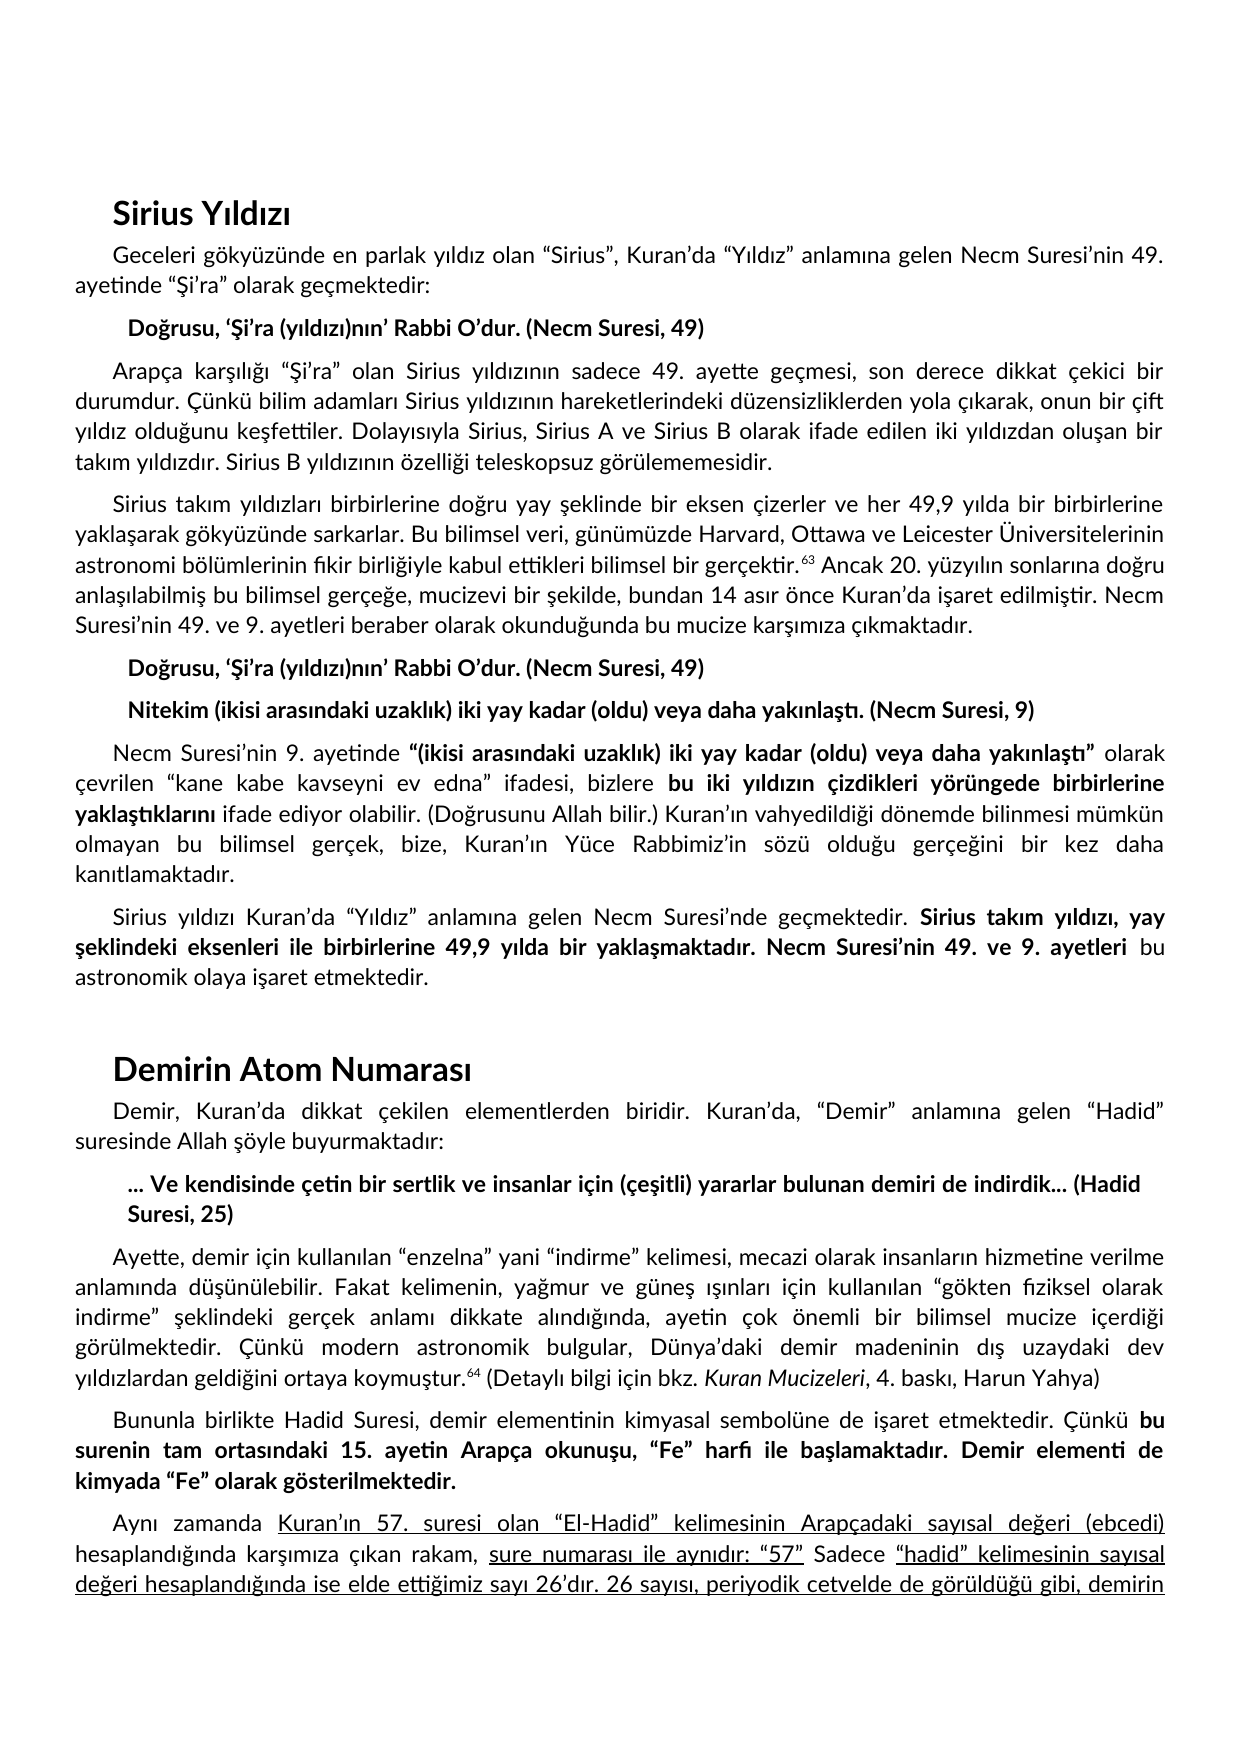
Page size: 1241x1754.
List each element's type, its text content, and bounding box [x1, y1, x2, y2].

text Sirius takım yıldızları birbirlerine doğru yay şeklinde bir eksen çizerler ve her 49,9 yılda bir birbirlerine yaklaşarak gökyüzünde sarkarlar. Bu bilimsel veri, günümüzde Harvard, Ottawa ve Leicester Üniversitelerinin astronomi bölümlerinin fikir birliğiyle kabul ettikleri bilimsel bir gerçektir.63 Ancak 20. yüzyılın sonlarına doğru anlaşılabilmiş bu bilimsel gerçeğe, mucizevi bir şekilde, bundan 14 asır önce Kuran’da işaret edilmiştir. Necm Suresi’nin 49. ve 9. ayetleri beraber olarak okunduğunda bu mucize karşımıza çıkmaktadır. [75, 490, 1165, 638]
text Nitekim (ikisi arasındaki uzaklık) iki yay kadar (oldu) veya daha yakınlaştı. (Necm Suresi, 9) [127, 696, 1143, 724]
text Doğrusu, ‘Şi’ra (yıldızı)nın’ Rabbi O’dur. (Necm Suresi, 49) [127, 314, 1143, 341]
text Bununla birlikte Hadid Suresi, demir elementinin kimyasal sembolüne de işaret etmektedir. Çünkü bu surenin tam ortasındaki 15. ayetin Arapça okunuşu, “Fe” harfi ile başlamaktadır. Demir elementi de kimyada “Fe” olarak gösterilmektedir. [75, 1406, 1165, 1494]
text Aynı zamanda Kuran’ın 57. suresi olan “El-Hadid” kelimesinin Arapçadaki sayısal değeri (ebcedi) hesaplandığında karşımıza çıkan rakam, sure numarası ile aynıdır: “57” Sadece “hadid” kelimesinin sayısal değeri hesaplandığında ise elde ettiğimiz sayı 26’dır. 26 sayısı, periyodik cetvelde de görüldüğü gibi, demirin [75, 1509, 1165, 1594]
text Arapça karşılığı “Şi’ra” olan Sirius yıldızının sadece 49. ayette geçmesi, son derece dikkat çekici bir durumdur. Çünkü bilim adamları Sirius yıldızının hareketlerindeki düzensizliklerden yola çıkarak, onun bir çift yıldız olduğunu keşfettiler. Dolayısıyla Sirius, Sirius A ve Sirius B olarak ifade edilen iki yıldızdan oluşan bir takım yıldızdır. Sirius B yıldızının özelliği teleskopsuz görülememesidir. [75, 357, 1165, 475]
subtitle Demirin Atom Numarası [112, 1048, 1165, 1088]
text Demir, Kuran’da dikkat çekilen elementlerden biridir. Kuran’da, “Demir” anlamına gelen “Hadid” suresinde Allah şöyle buyurmaktadır: [75, 1097, 1165, 1154]
subtitle Sirius Yıldızı [112, 193, 1165, 233]
text Geceleri gökyüzünde en parlak yıldız olan “Sirius”, Kuran’da “Yıldız” anlamına gelen Necm Suresi’nin 49. ayetinde “Şi’ra” olarak geçmektedir: [75, 241, 1165, 299]
text ... Ve kendisinde çetin bir sertlik ve insanlar için (çeşitli) yararlar bulunan demiri de indirdik... (Hadid Suresi, 25) [127, 1169, 1143, 1227]
text Necm Suresi’nin 9. ayetinde “(ikisi arasındaki uzaklık) iki yay kadar (oldu) veya daha yakınlaştı” olarak çevrilen “kane kabe kavseyni ev edna” ifadesi, bizlere bu iki yıldızın çizdikleri yörüngede birbirlerine yaklaştıklarını ifade ediyor olabilir. (Doğrusunu Allah bilir.) Kuran’ın vahyedildiği dönemde bilinmesi mümkün olmayan bu bilimsel gerçek, bize, Kuran’ın Yüce Rabbimiz’in sözü olduğu gerçeğini bir kez daha kanıtlamaktadır. [75, 739, 1165, 887]
text Doğrusu, ‘Şi’ra (yıldızı)nın’ Rabbi O’dur. (Necm Suresi, 49) [127, 653, 1143, 681]
text Ayette, demir için kullanılan “enzelna” yani “indirme” kelimesi, mecazi olarak insanların hizmetine verilme anlamında düşünülebilir. Fakat kelimenin, yağmur ve güneş ışınları için kullanılan “gökten fiziksel olarak indirme” şeklindeki gerçek anlamı dikkate alındığında, ayetin çok önemli bir bilimsel mucize içerdiği görülmektedir. Çünkü modern astronomik bulgular, Dünya’daki demir madeninin dış uzaydaki dev yıldızlardan geldiğini ortaya koymuştur.64 (Detaylı bilgi için bkz. Kuran Mucizeleri, 4. baskı, Harun Yahya) [75, 1242, 1165, 1391]
text Sirius yıldızı Kuran’da “Yıldız” anlamına gelen Necm Suresi’nde geçmektedir. Sirius takım yıldızı, yay şeklindeki eksenleri ile birbirlerine 49,9 yılda bir yaklaşmaktadır. Necm Suresi’nin 49. ve 9. ayetleri bu astronomik olaya işaret etmektedir. [75, 902, 1165, 990]
